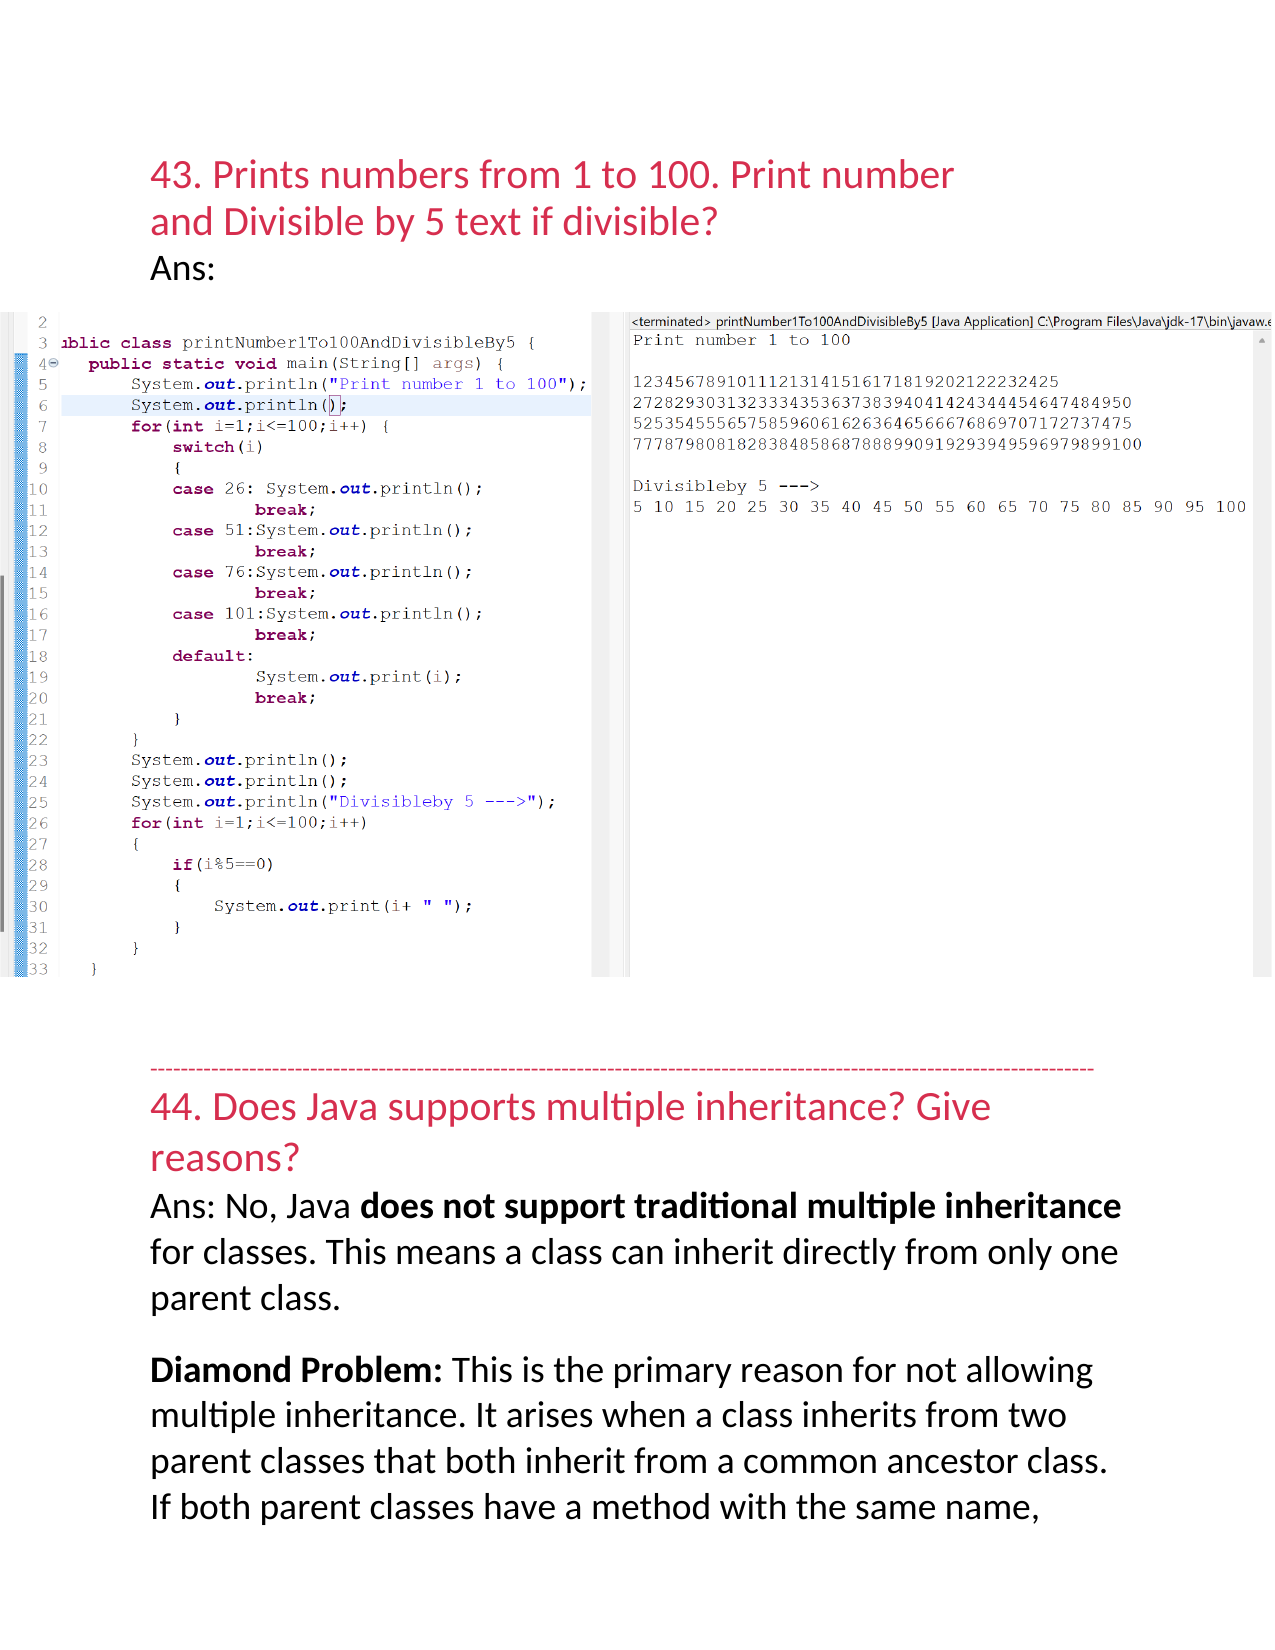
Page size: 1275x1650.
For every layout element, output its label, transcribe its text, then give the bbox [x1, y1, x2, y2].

text Ans: No, Java does not support traditional multiple inheritance for classes. This means a class can inherit directly from only one parent class. [150, 1182, 1125, 1319]
text Ans: [150, 246, 979, 288]
text Diamond Problem: This is the primary reason for not allowing multiple inheritance. It arises when a class inherits from two parent classes that both inherit from a common ancestor class. If both parent classes have a method with the same name, [150, 1346, 1125, 1529]
text ---------------------------------------------------------------------------------------------------------------------------- [150, 1054, 1125, 1080]
picture [0, 312, 1272, 977]
text 43. Prints numbers from 1 to 100. Print number and Divisible by 5 text if divisible? [150, 150, 979, 246]
text 44. Does Java supports multiple inheritance? Give reasons? [150, 1080, 1125, 1182]
